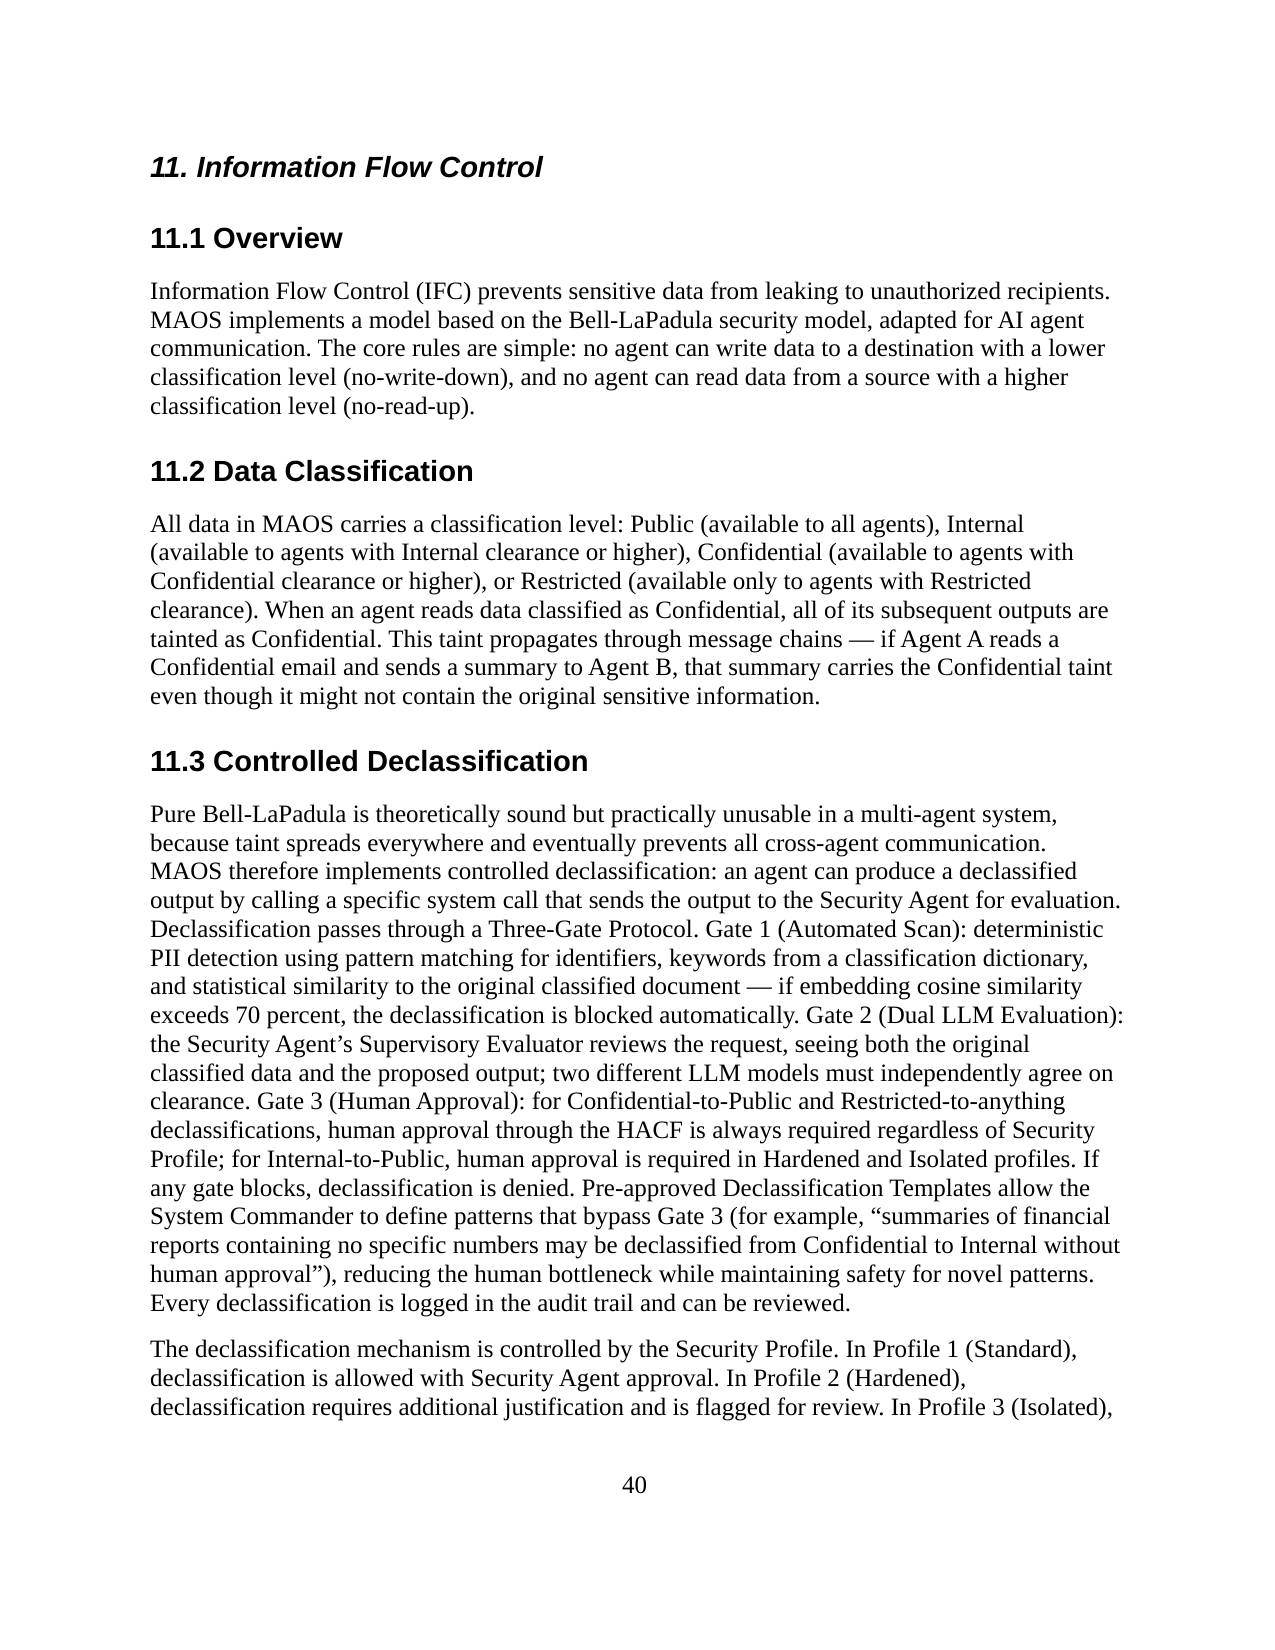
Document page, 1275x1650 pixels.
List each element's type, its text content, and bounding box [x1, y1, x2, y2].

subtitle 11. Information Flow Control [150, 150, 1125, 183]
text Pure Bell-LaPadula is theoretically sound but practically unusable in a multi-agent system, because taint spreads everywhere and eventually prevents all cross-agent communication. MAOS therefore implements controlled declassification: an agent can produce a declassified output by calling a specific system call that sends the output to the Security Agent for evaluation. Declassification passes through a Three-Gate Protocol. Gate 1 (Automated Scan): deterministic PII detection using pattern matching for identifiers, keywords from a classification dictionary, and statistical similarity to the original classified document — if embedding cosine similarity exceeds 70 percent, the declassification is blocked automatically. Gate 2 (Dual LLM Evaluation): the Security Agent’s Supervisory Evaluator reviews the request, seeing both the original classified data and the proposed output; two different LLM models must independently agree on clearance. Gate 3 (Human Approval): for Confidential-to-Public and Restricted-to-anything declassifications, human approval through the HACF is always required regardless of Security Profile; for Internal-to-Public, human approval is required in Hardened and Isolated profiles. If any gate blocks, declassification is denied. Pre-approved Declassification Templates allow the System Commander to define patterns that bypass Gate 3 (for example, “summaries of financial reports containing no specific numbers may be declassified from Confidential to Internal without human approval”), reducing the human bottleneck while maintaining safety for novel patterns. Every declassification is logged in the audit trail and can be reviewed. [150, 799, 1125, 1316]
subtitle 11.2 Data Classification [150, 454, 1125, 487]
subtitle 11.1 Overview [150, 221, 1125, 254]
subtitle 11.3 Controlled Declassification [150, 744, 1125, 777]
text The declassification mechanism is controlled by the Security Profile. In Profile 1 (Standard), declassification is allowed with Security Agent approval. In Profile 2 (Hardened), declassification requires additional justification and is flagged for review. In Profile 3 (Isolated), [150, 1334, 1125, 1421]
text All data in MAOS carries a classification level: Public (available to all agents), Internal (available to agents with Internal clearance or higher), Confidential (available to agents with Confidential clearance or higher), or Restricted (available only to agents with Restricted clearance). When an agent reads data classified as Confidential, all of its subsequent outputs are tainted as Confidential. This taint propagates through message chains — if Agent A reads a Confidential email and sends a summary to Agent B, that summary carries the Confidential taint even though it might not contain the original sensitive information. [150, 509, 1125, 710]
text Information Flow Control (IFC) prevents sensitive data from leaking to unauthorized recipients. MAOS implements a model based on the Bell-LaPadula security model, adapted for AI agent communication. The core rules are simple: no agent can write data to a destination with a lower classification level (no-write-down), and no agent can read data from a source with a higher classification level (no-read-up). [150, 276, 1125, 420]
